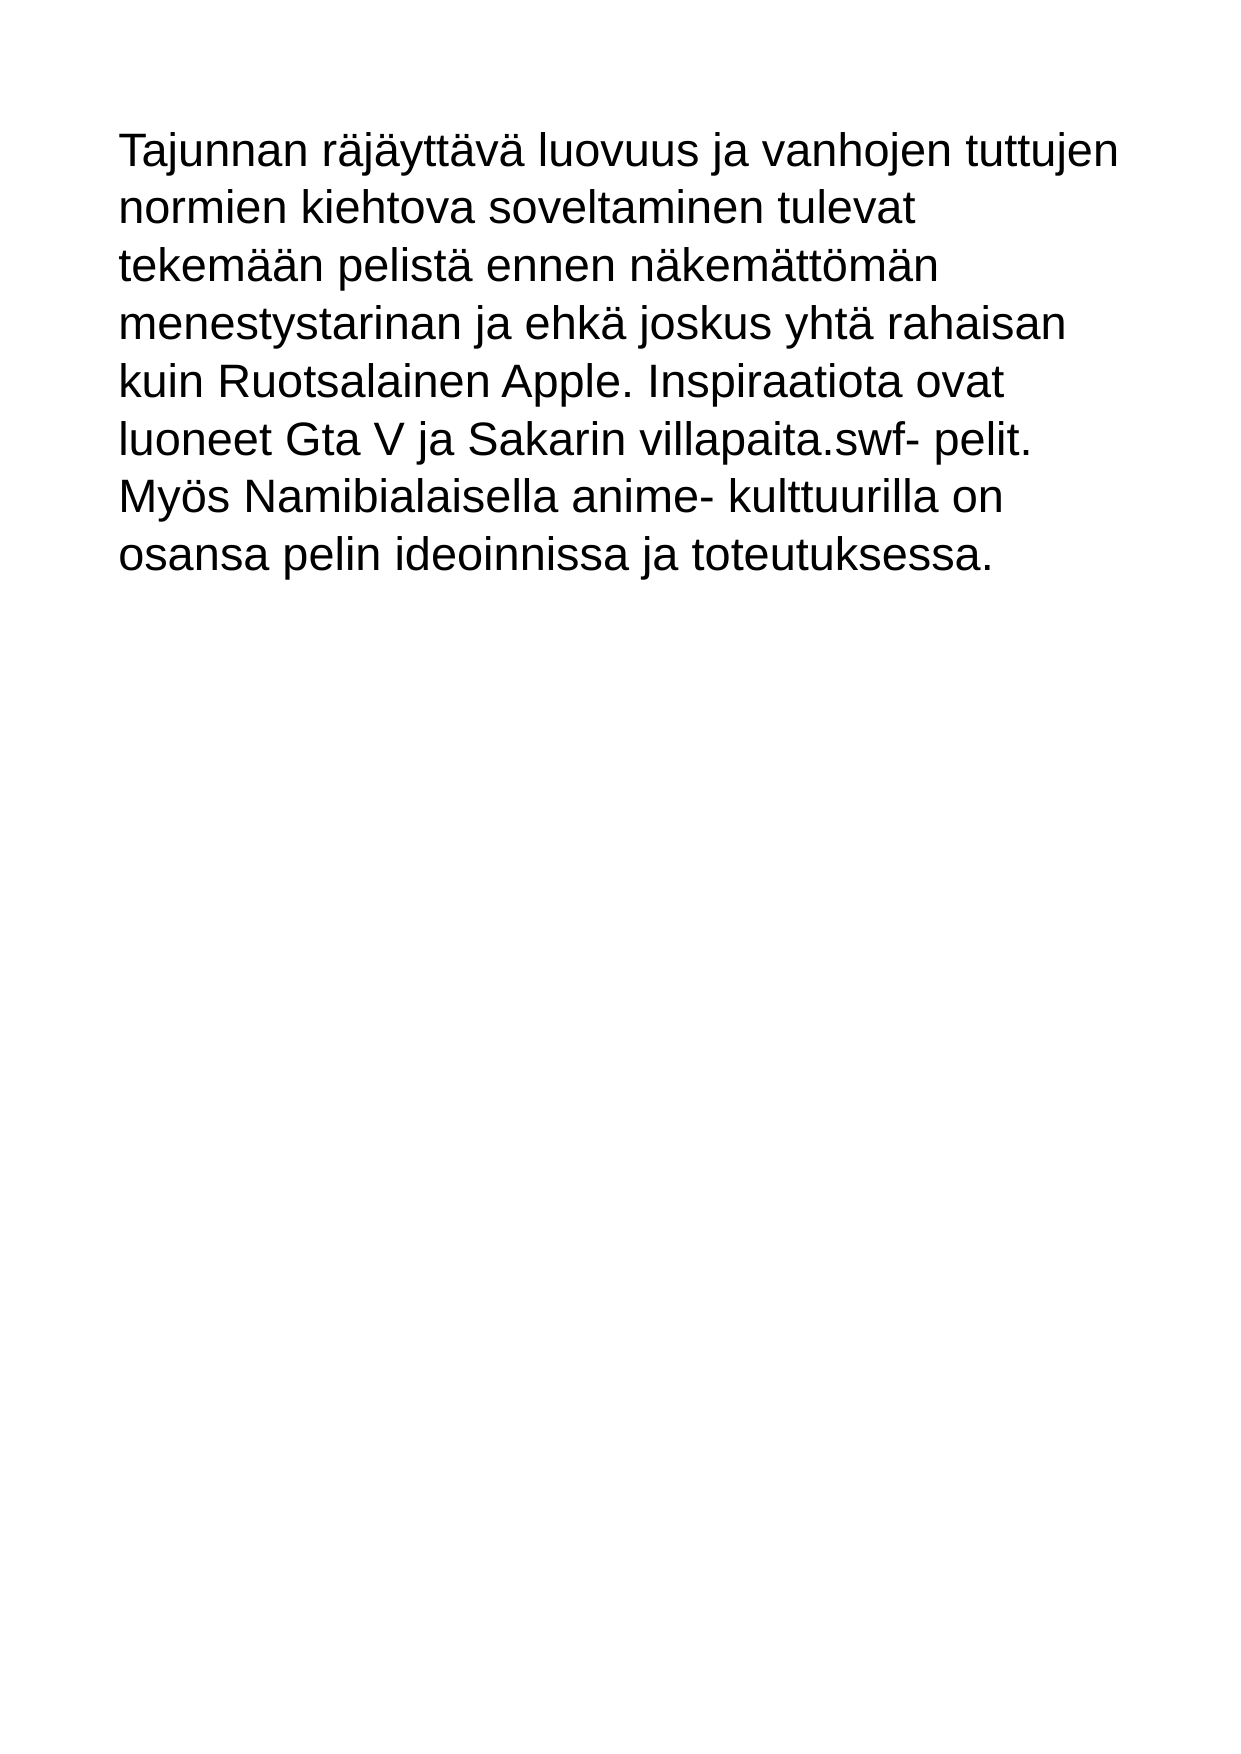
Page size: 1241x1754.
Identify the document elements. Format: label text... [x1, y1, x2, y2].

text Tajunnan räjäyttävä luovuus ja vanhojen tuttujen normien kiehtova soveltaminen tulevat tekemään pelistä ennen näkemättömän menestystarinan ja ehkä joskus yhtä rahaisan kuin Ruotsalainen Apple. Inspiraatiota ovat luoneet Gta V ja Sakarin villapaita.swf- pelit. Myös Namibialaisella anime- kulttuurilla on osansa pelin ideoinnissa ja toteutuksessa. [118, 118, 1122, 581]
